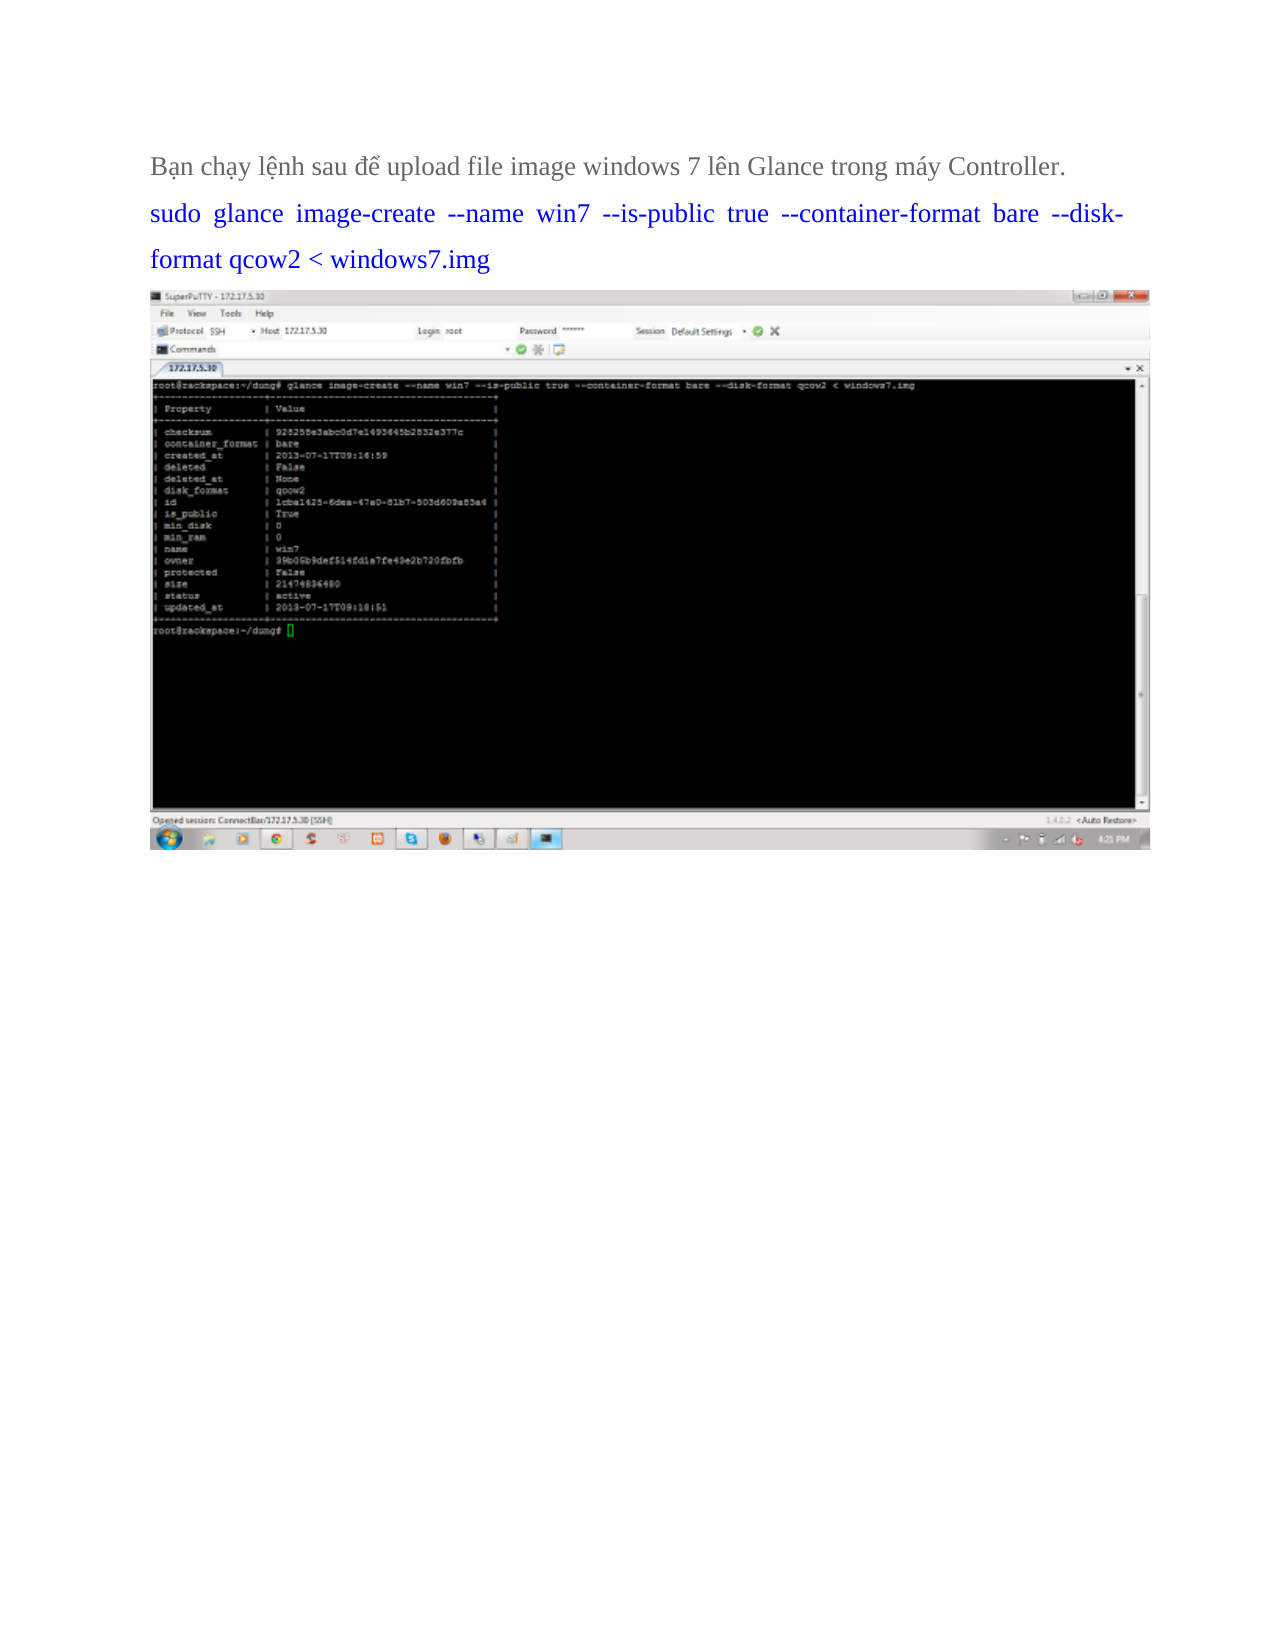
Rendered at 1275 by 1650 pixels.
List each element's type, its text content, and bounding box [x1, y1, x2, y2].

text sudo glance image-create --name win7 --is-public true --container-format bare --disk-format qcow2 < windows7.img [150, 197, 1125, 274]
text Bạn chạy lệnh sau để upload file image windows 7 lên Glance trong máy Controller. [150, 150, 1125, 181]
